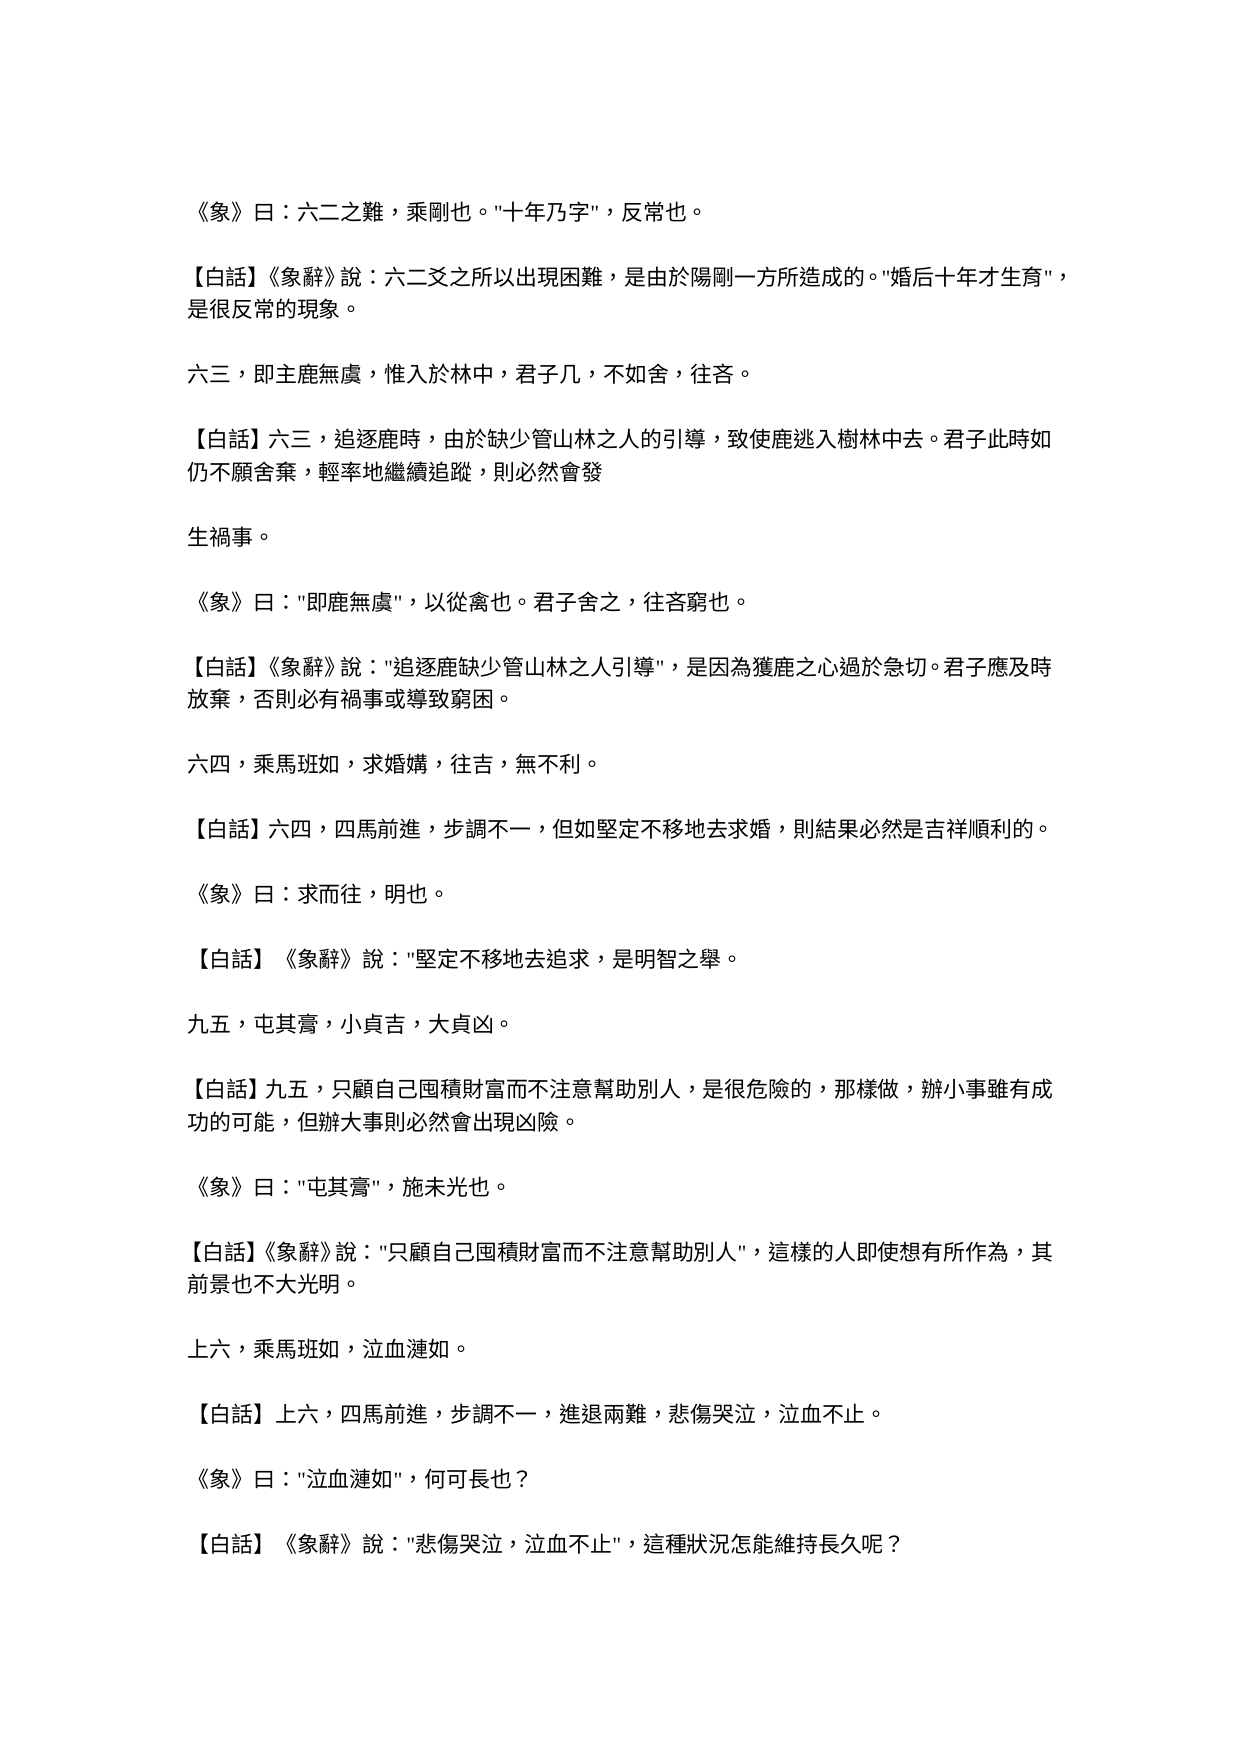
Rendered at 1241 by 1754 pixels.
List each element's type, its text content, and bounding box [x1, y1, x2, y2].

text 【白話】上六，四馬前進，步調不一，進退兩難，悲傷哭泣，泣血不止。 [187, 1397, 1053, 1429]
text 【白話】六三，追逐鹿時，由於缺少管山林之人的引導，致使鹿逃入樹林中去。君子此時如仍不願舍棄，輕率地繼續追蹤，則必然會發 [187, 422, 1053, 487]
text 生禍事。 [187, 519, 1053, 552]
text 六三，即主鹿無虞，惟入於林中，君子几，不如舍，往吝。 [187, 357, 1053, 389]
text 六四，乘馬班如，求婚媾，往吉，無不利。 [187, 747, 1053, 779]
text 九五，屯其膏，小貞吉，大貞凶。 [187, 1007, 1053, 1039]
text 【白話】《象辭》說："堅定不移地去追求，是明智之舉。 [187, 942, 1053, 974]
text 【白話】《象辭》說："只顧自己囤積財富而不注意幫助別人"，這樣的人即使想有所作為，其前景也不大光明。 [187, 1234, 1053, 1299]
text 《象》曰：六二之難，乘剛也。"十年乃字"，反常也。 [187, 194, 1053, 227]
text 【白話】九五，只顧自己囤積財富而不注意幫助別人，是很危險的，那樣做，辦小事雖有成功的可能，但辦大事則必然會出現凶險。 [187, 1072, 1053, 1137]
text 《象》曰："泣血漣如"，何可長也？ [187, 1462, 1053, 1494]
text 上六，乘馬班如，泣血漣如。 [187, 1332, 1053, 1364]
text 【白話】六四，四馬前進，步調不一，但如堅定不移地去求婚，則結果必然是吉祥順利的。 [187, 812, 1053, 844]
text 《象》曰："即鹿無虞"，以從禽也。君子舍之，往吝窮也。 [187, 584, 1053, 617]
text 《象》曰："屯其膏"，施未光也。 [187, 1169, 1053, 1202]
text 《象》曰：求而往，明也。 [187, 877, 1053, 909]
text 【白話】《象辭》說：六二爻之所以出現困難，是由於陽剛一方所造成的。"婚后十年才生育"，是很反常的現象。 [187, 259, 1053, 324]
text 【白話】《象辭》說："追逐鹿缺少管山林之人引導"，是因為獲鹿之心過於急切。君子應及時放棄，否則必有禍事或導致窮困。 [187, 649, 1053, 714]
text 【白話】《象辭》說："悲傷哭泣，泣血不止"，這種狀況怎能維持長久呢？ [187, 1527, 1053, 1559]
